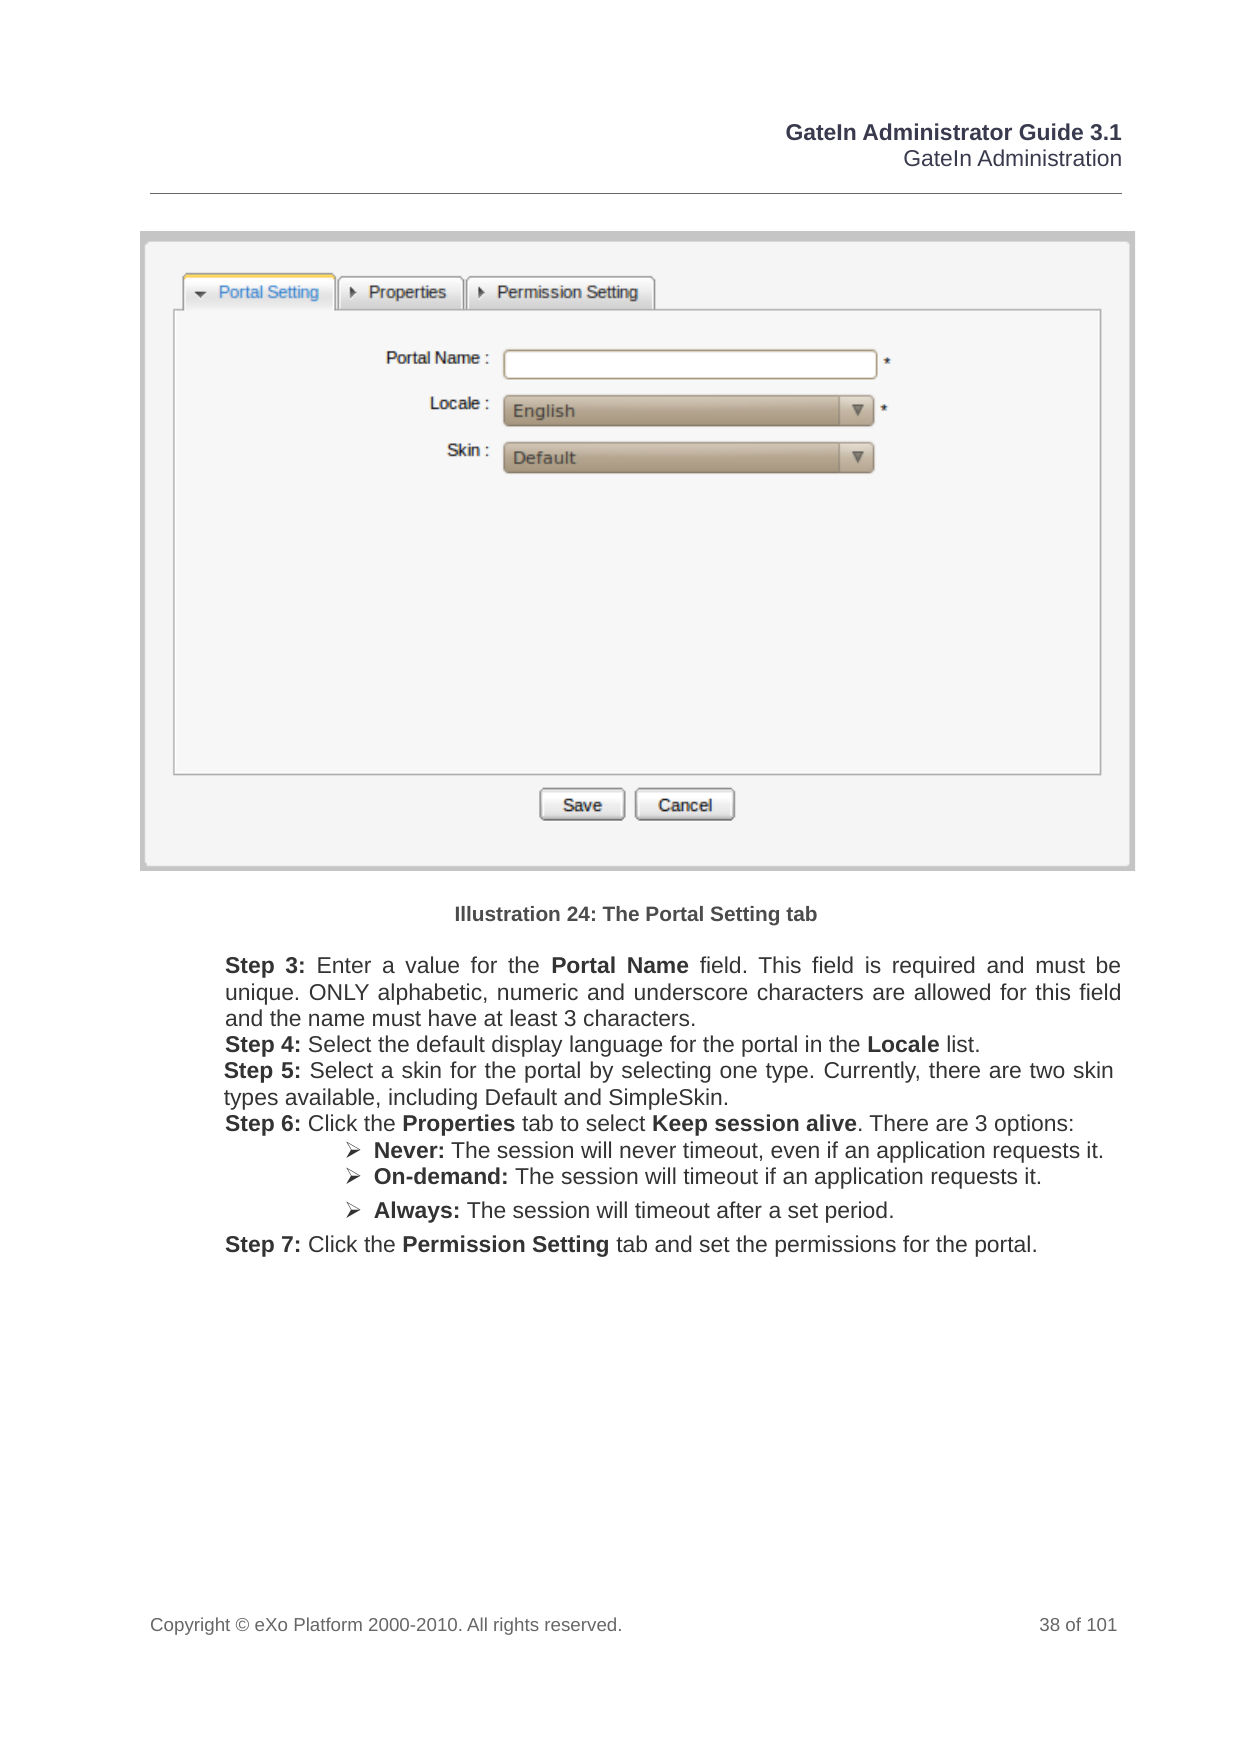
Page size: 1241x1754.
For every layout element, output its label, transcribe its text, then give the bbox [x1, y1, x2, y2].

list Always: The session will timeout after a set period. [344, 1197, 1122, 1223]
list Step 4: Select the default display language for the portal in the Locale list. [187, 1031, 1122, 1057]
list Step 6: Click the Properties tab to select Keep session alive. There are 3 options: [187, 1110, 1122, 1137]
list Step 7: Click the Permission Setting tab and set the permissions for the portal. [187, 1231, 1122, 1257]
picture [140, 231, 1136, 871]
list Illustration 28: The Portal Setting tab [137, 306, 1135, 926]
list On-demand: The session will timeout if an application requests it. [344, 1163, 1122, 1189]
text Step 5: Select a skin for the portal by selecting one type. Currently, there are two skin types available, including Default and SimpleSkin. [150, 1057, 1122, 1110]
list Step 3: Enter a value for the Portal Name field. This field is required and must be unique. ONLY alphabetic, numeric and underscore characters are allowed for this field and the name must have at least 3 characters. [187, 952, 1122, 1031]
list Never: The session will never timeout, even if an application requests it. [344, 1137, 1122, 1163]
